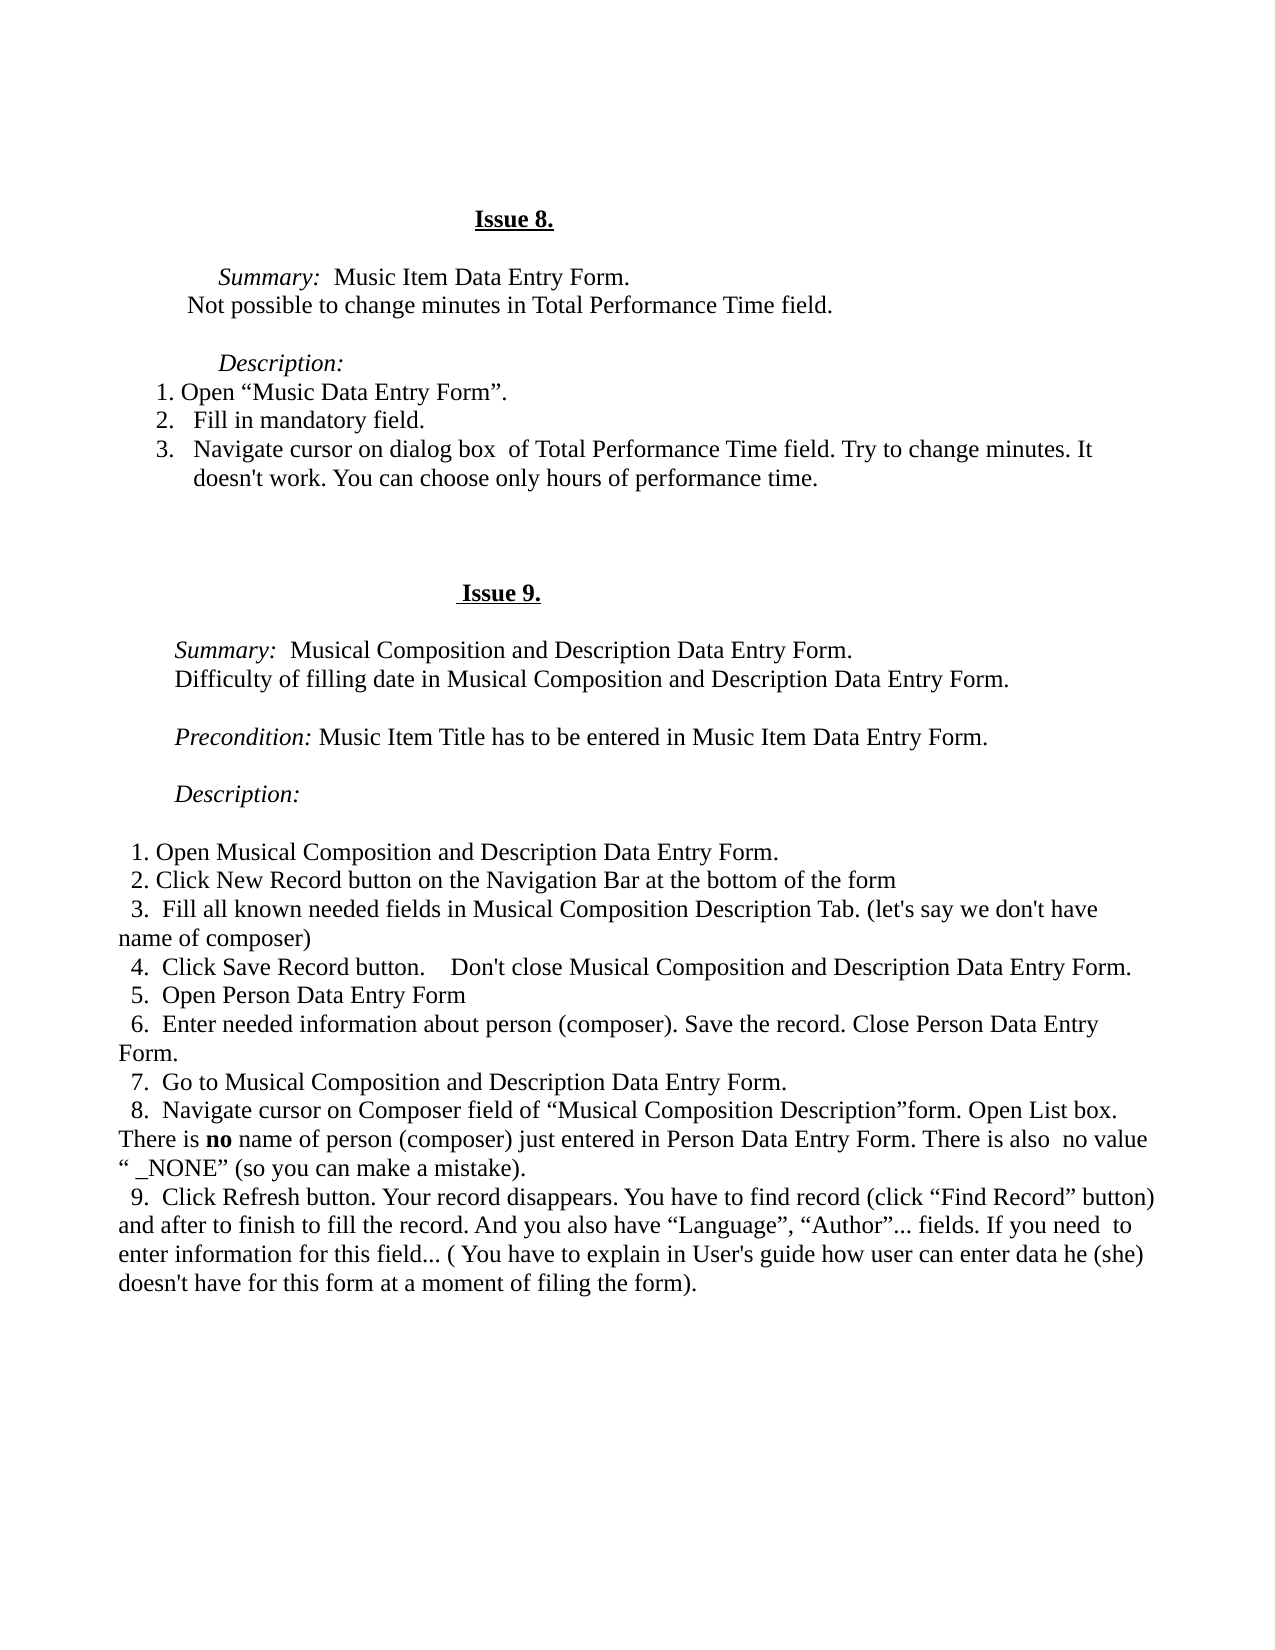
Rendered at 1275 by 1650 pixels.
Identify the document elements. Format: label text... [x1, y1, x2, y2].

list Fill in mandatory field. [156, 406, 1157, 434]
text 5. Open Person Data Entry Form [118, 981, 1157, 1009]
text 1. Open Musical Composition and Description Data Entry Form. [118, 837, 1157, 866]
text 8. Navigate cursor on Composer field of “Musical Composition Description”form. Open List box. There is no name of person (composer) just entered in Person Data Entry Form. There is also no value “ _NONE” (so you can make a mistake). [118, 1096, 1157, 1182]
text Issue 9. [118, 578, 1157, 607]
text 9. Click Refresh button. Your record disappears. You have to find record (click “Find Record” button) and after to finish to fill the record. And you also have “Language”, “Author”... fields. If you need to enter information for this field... ( You have to explain in User's guide how user can enter data he (she) doesn't have for this form at a moment of filing the form). [118, 1182, 1157, 1297]
text Description: [118, 348, 1157, 377]
text 7. Go to Musical Composition and Description Data Entry Form. [118, 1067, 1157, 1096]
text Summary: Music Item Data Entry Form. [118, 262, 1157, 291]
text 4. Click Save Record button. Don't close Musical Composition and Description Data Entry Form. [118, 952, 1157, 981]
text Difficulty of filling date in Musical Composition and Description Data Entry Form. [118, 664, 1157, 693]
text Summary: Musical Composition and Description Data Entry Form. [118, 636, 1157, 664]
text 1. Open “Music Data Entry Form”. [118, 377, 1157, 406]
text Not possible to change minutes in Total Performance Time field. [118, 291, 1157, 319]
list Navigate cursor on dialog box of Total Performance Time field. Try to change minutes. It doesn't work. You can choose only hours of performance time. [156, 434, 1157, 492]
text 6. Enter needed information about person (composer). Save the record. Close Person Data Entry Form. [118, 1009, 1157, 1067]
text Precondition: Music Item Title has to be entered in Music Item Data Entry Form. [118, 722, 1157, 751]
text Issue 8. [118, 204, 1157, 233]
text 2. Click New Record button on the Navigation Bar at the bottom of the form [118, 866, 1157, 894]
text Description: [118, 779, 1157, 808]
text 3. Fill all known needed fields in Musical Composition Description Tab. (let's say we don't have name of composer) [118, 894, 1157, 952]
